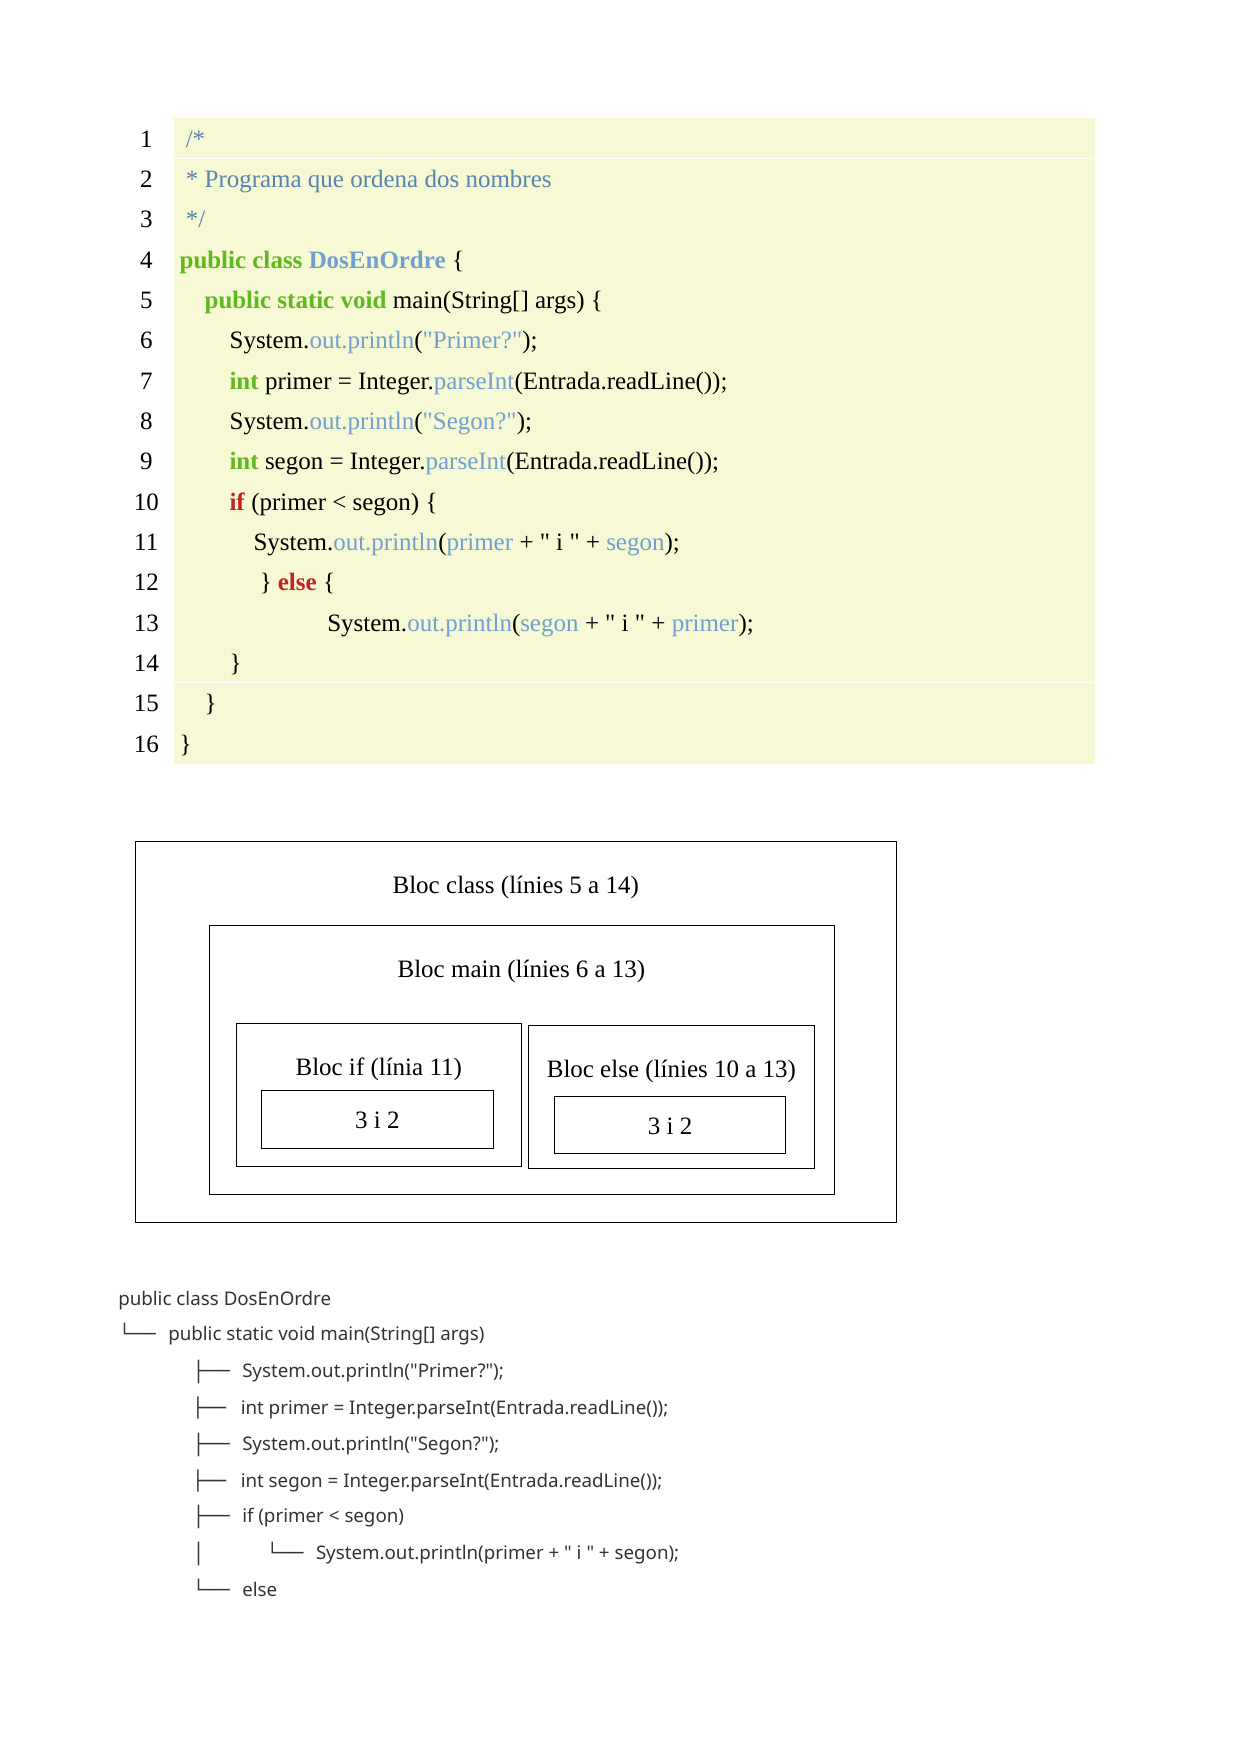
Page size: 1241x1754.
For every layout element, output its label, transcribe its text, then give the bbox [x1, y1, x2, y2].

table_cell System.out.println("Primer?"); [175, 321, 1094, 360]
table_cell */ [175, 200, 1094, 239]
text ├── System.out.println("Segon?"); [118, 1430, 1122, 1457]
text │ └── System.out.println(primer + " i " + segon); [118, 1540, 1122, 1566]
table_cell 13 [119, 603, 174, 642]
table_cell 2 [119, 160, 174, 199]
table_cell 8 [119, 401, 174, 441]
table_cell int primer = Integer.parseInt(Entrada.readLine()); [175, 361, 1094, 400]
table_cell } else { [175, 563, 1094, 602]
text ├── if (primer < segon) [118, 1503, 1122, 1529]
table_cell 3 [119, 200, 174, 239]
table_cell 16 [119, 724, 174, 763]
text ├── int segon = Integer.parseInt(Entrada.readLine()); [118, 1467, 1122, 1493]
table_cell public static void main(String[] args) { [175, 280, 1094, 320]
table_cell int segon = Integer.parseInt(Entrada.readLine()); [175, 442, 1094, 481]
table_cell } [175, 724, 1094, 763]
text public class DosEnOrdre [118, 1285, 1122, 1311]
table_cell 9 [119, 442, 174, 481]
table_cell } [175, 684, 1094, 723]
text ├── System.out.println("Primer?"); [118, 1358, 1122, 1384]
table_cell System.out.println(primer + " i " + segon); [175, 522, 1094, 562]
table_header 1 [119, 119, 174, 158]
table_cell 4 [119, 240, 174, 279]
table_cell } [175, 643, 1094, 682]
table_cell 15 [119, 684, 174, 723]
text └── public static void main(String[] args) [118, 1321, 1122, 1347]
table_cell 12 [119, 563, 174, 602]
table_cell System.out.println(segon + " i " + primer); [175, 603, 1094, 642]
table_cell 5 [119, 280, 174, 320]
table_cell System.out.println("Segon?"); [175, 401, 1094, 441]
table_cell public class DosEnOrdre { [175, 240, 1094, 279]
table_header /* [175, 119, 1094, 158]
text ├── int primer = Integer.parseInt(Entrada.readLine()); [118, 1394, 1122, 1420]
table_cell 11 [119, 522, 174, 562]
table_cell 14 [119, 643, 174, 682]
table_cell * Programa que ordena dos nombres [175, 160, 1094, 199]
table_cell 6 [119, 321, 174, 360]
table_cell 7 [119, 361, 174, 400]
table_cell if (primer < segon) { [175, 482, 1094, 521]
text └── else [118, 1577, 1122, 1603]
table_cell 10 [119, 482, 174, 521]
